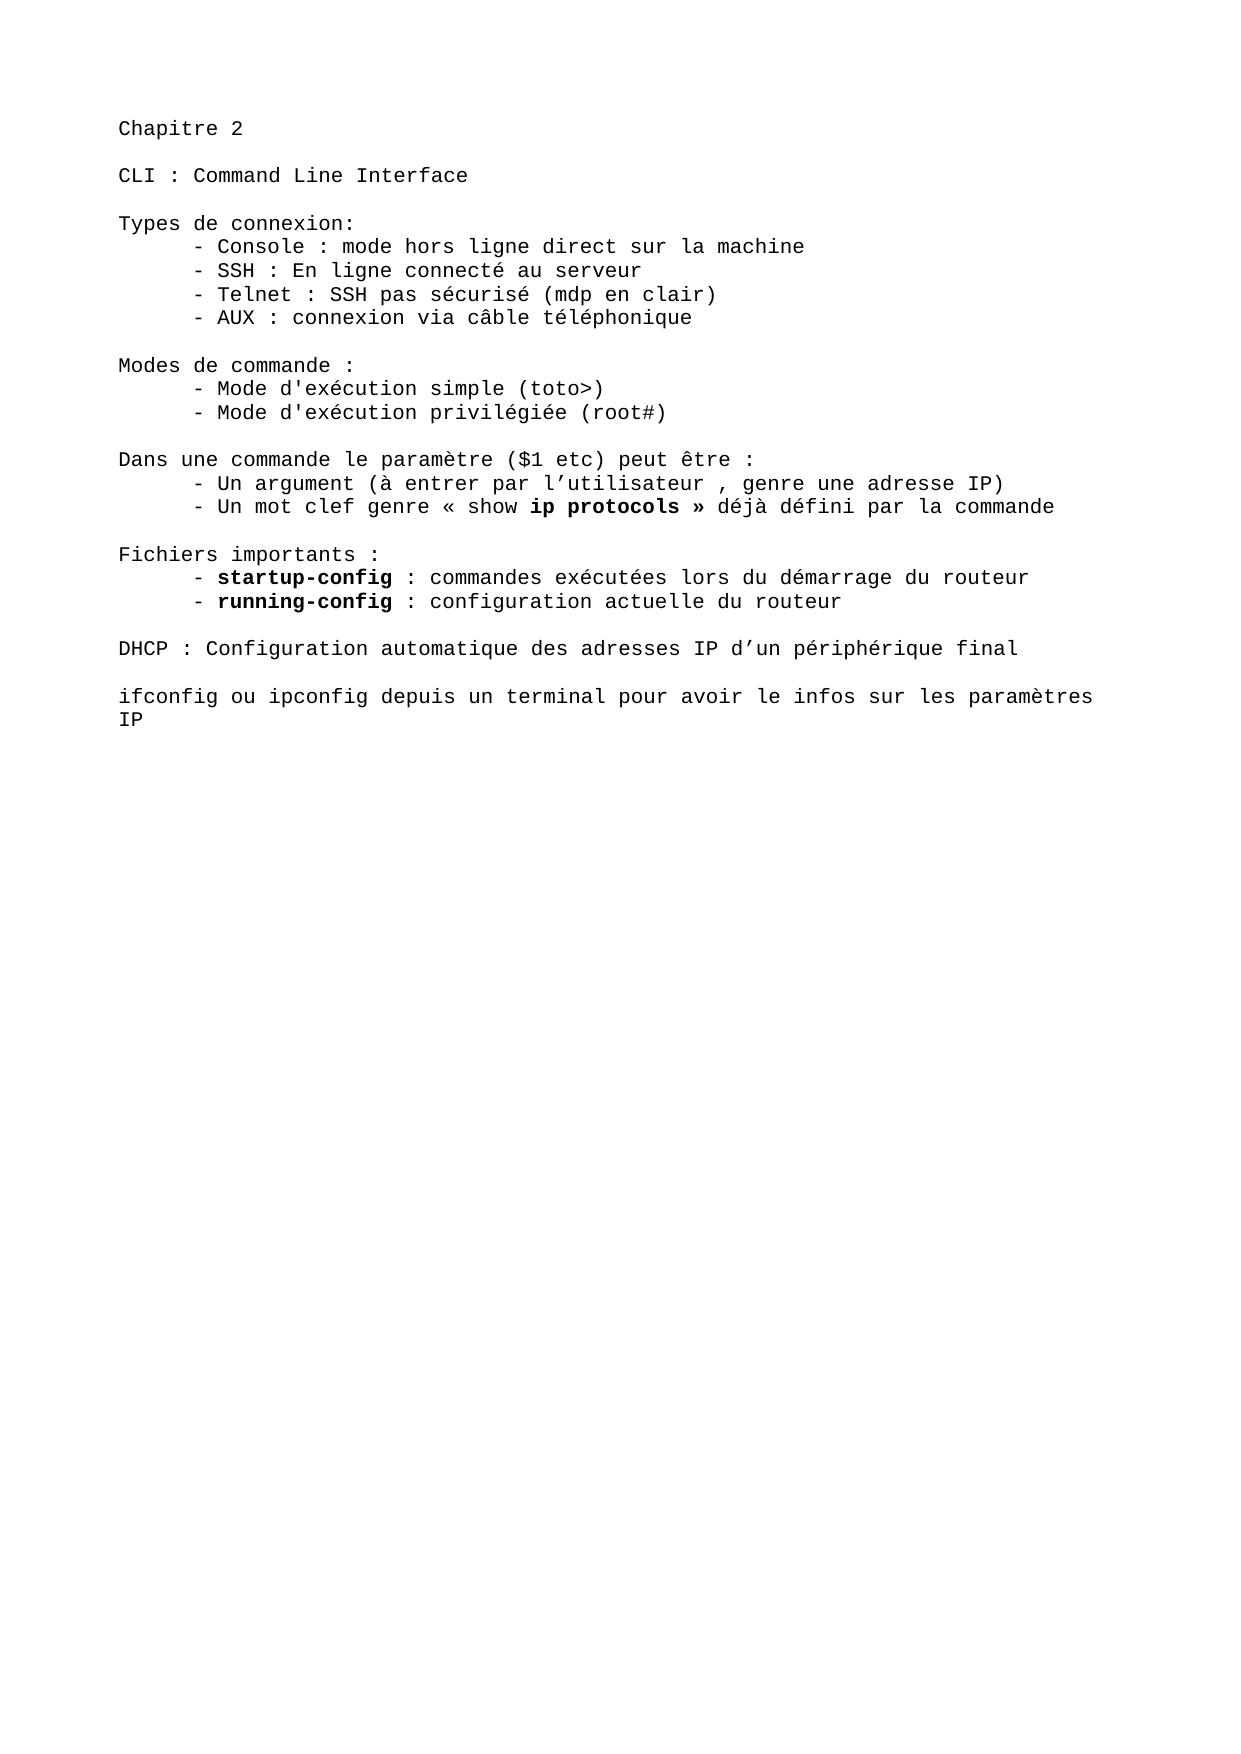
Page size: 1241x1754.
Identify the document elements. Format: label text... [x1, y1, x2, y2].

text - Telnet : SSH pas sécurisé (mdp en clair) [118, 284, 1122, 307]
text Dans une commande le paramètre ($1 etc) peut être : [118, 449, 1122, 473]
text - Console : mode hors ligne direct sur la machine [118, 236, 1122, 260]
text - Un mot clef genre « show ip protocols » déjà défini par la commande [118, 496, 1122, 520]
text - startup-config : commandes exécutées lors du démarrage du routeur [118, 567, 1122, 591]
text Fichiers importants : [118, 544, 1122, 567]
text CLI : Command Line Interface [118, 165, 1122, 189]
text - AUX : connexion via câble téléphonique [118, 307, 1122, 331]
text - Mode d'exécution privilégiée (root#) [118, 402, 1122, 426]
text Types de connexion: [118, 213, 1122, 236]
text - running-config : configuration actuelle du routeur [118, 591, 1122, 615]
text - Mode d'exécution simple (toto>) [118, 378, 1122, 402]
text DHCP : Configuration automatique des adresses IP d’un périphérique final [118, 638, 1122, 662]
text - Un argument (à entrer par l’utilisateur , genre une adresse IP) [118, 473, 1122, 496]
text Chapitre 2 [118, 118, 1122, 142]
text - SSH : En ligne connecté au serveur [118, 260, 1122, 284]
text ifconfig ou ipconfig depuis un terminal pour avoir le infos sur les paramètres IP [118, 686, 1122, 733]
text Modes de commande : [118, 354, 1122, 378]
